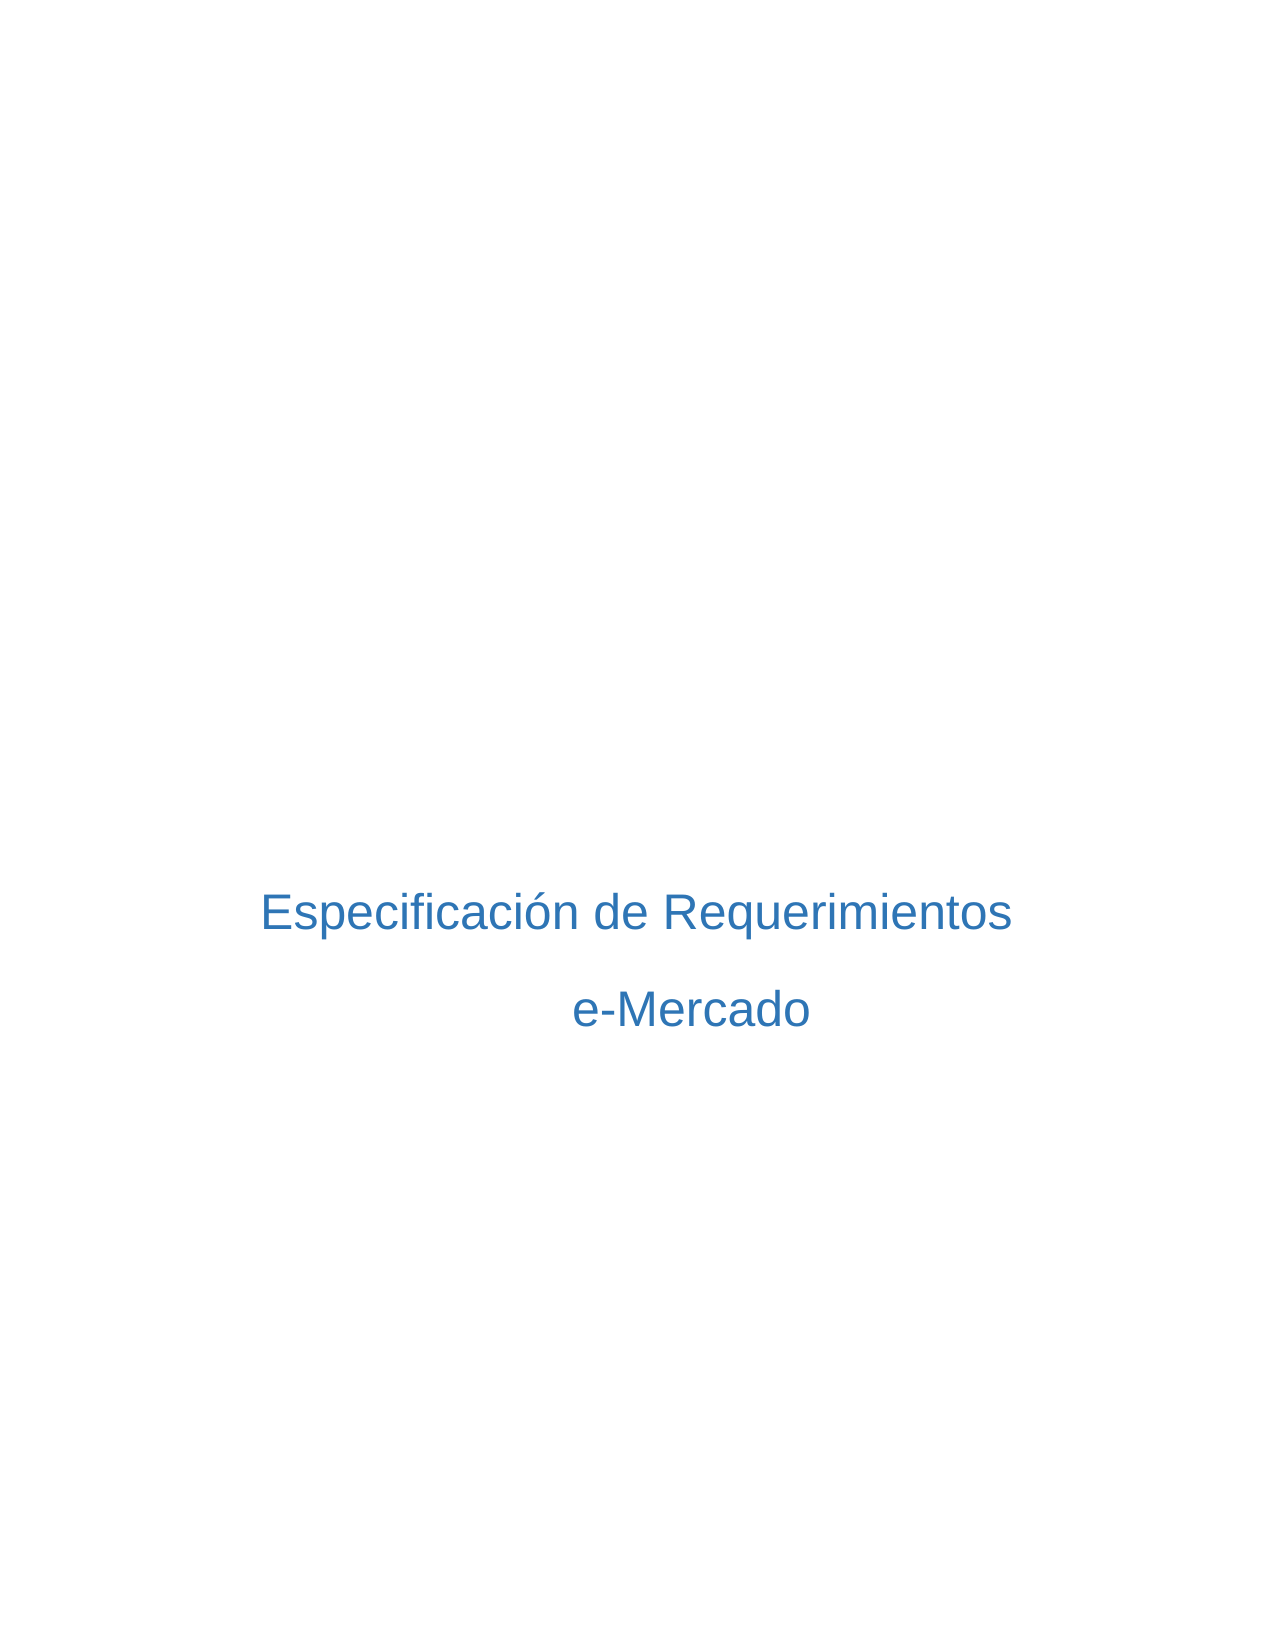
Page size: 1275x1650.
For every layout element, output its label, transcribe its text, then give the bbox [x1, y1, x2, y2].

text e-Mercado [285, 979, 1098, 1037]
text Especificación de Requerimientos [193, 882, 1080, 939]
